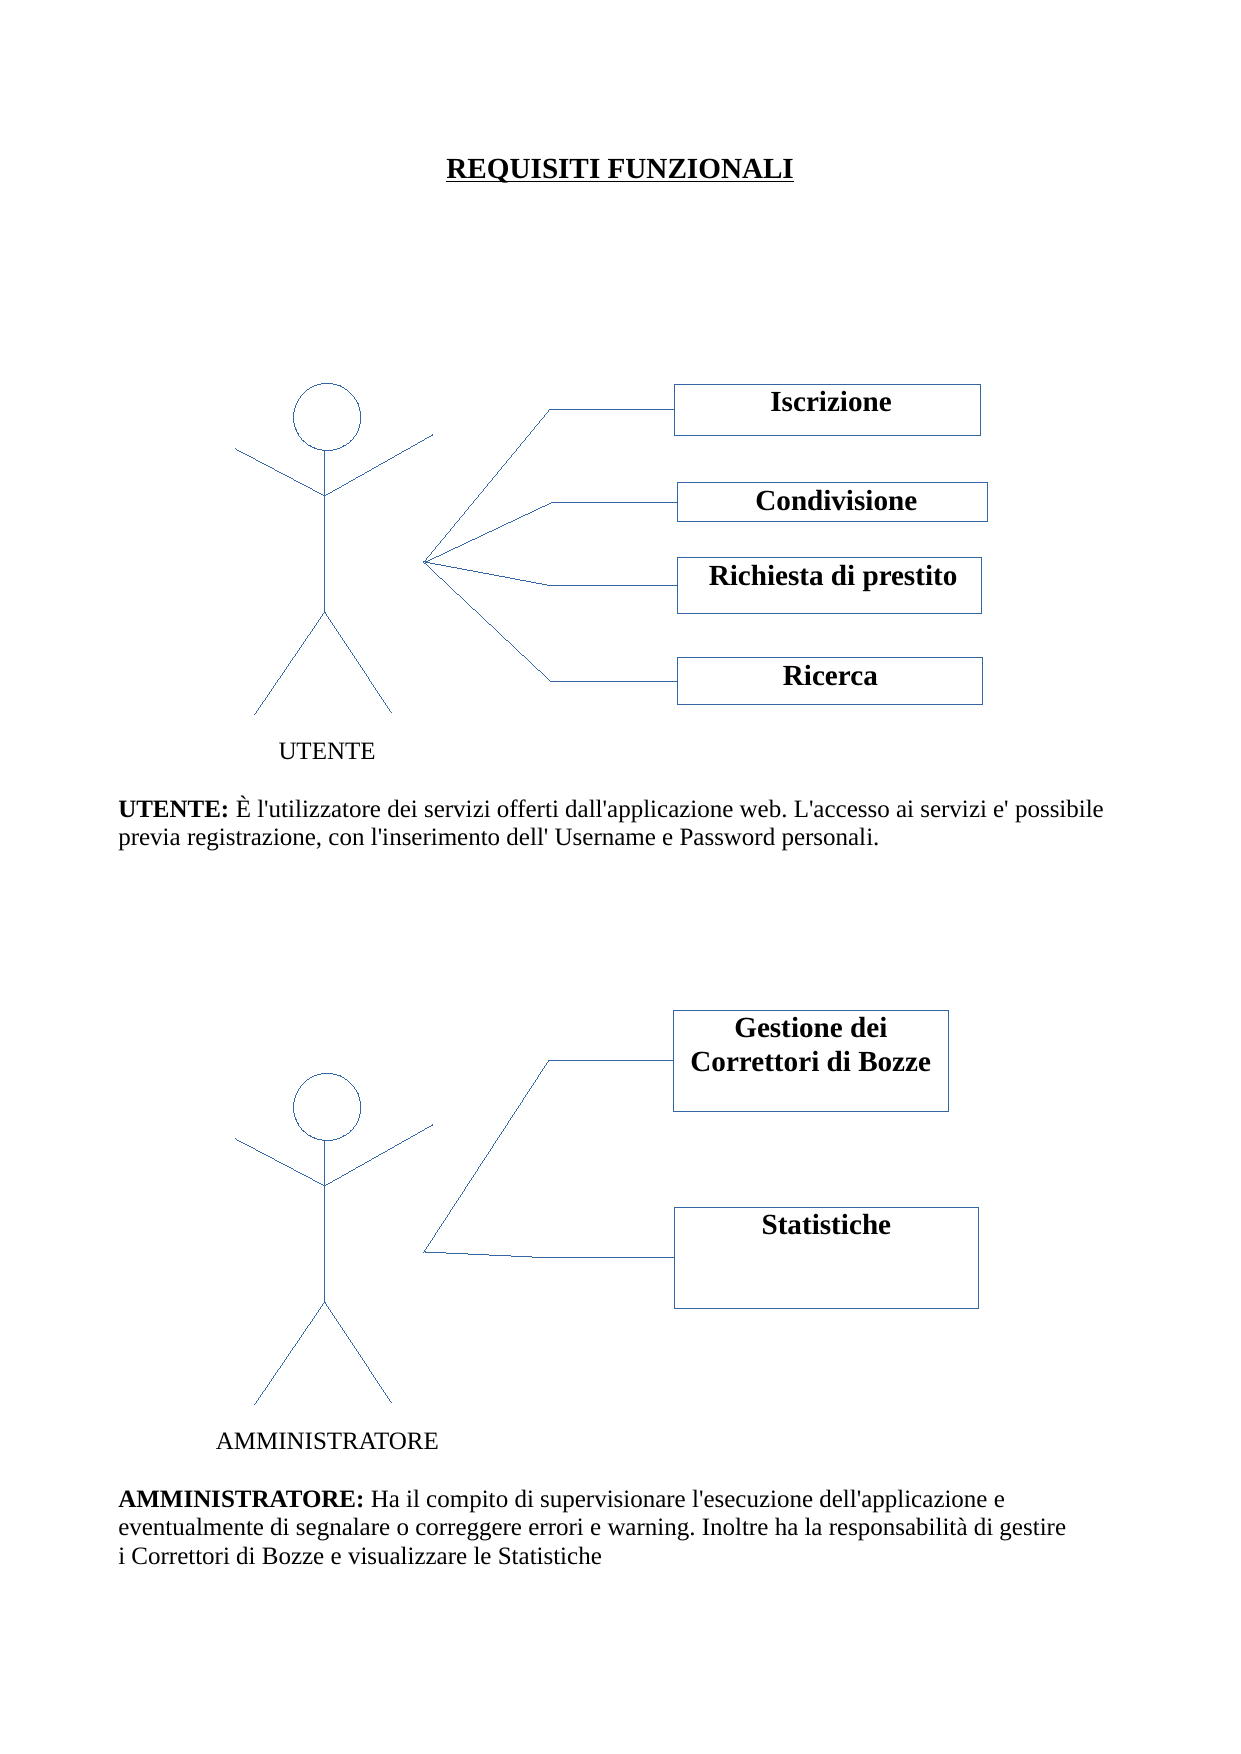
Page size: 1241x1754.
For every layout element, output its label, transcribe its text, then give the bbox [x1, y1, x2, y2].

text AMMINISTRATORE [118, 1426, 1122, 1455]
text UTENTE: È l'utilizzatore dei servizi offerti dall'applicazione web. L'accesso ai servizi e' possibile previa registrazione, con l'inserimento dell' Username e Password personali. [118, 794, 1122, 851]
text REQUISITI FUNZIONALI [118, 152, 1122, 185]
text UTENTE [118, 736, 1122, 765]
text i Correttori di Bozze e visualizzare le Statistiche [118, 1541, 1122, 1570]
text AMMINISTRATORE: Ha il compito di supervisionare l'esecuzione dell'applicazione e eventualmente di segnalare o correggere errori e warning. Inoltre ha la responsabilità di gestire [118, 1484, 1122, 1541]
